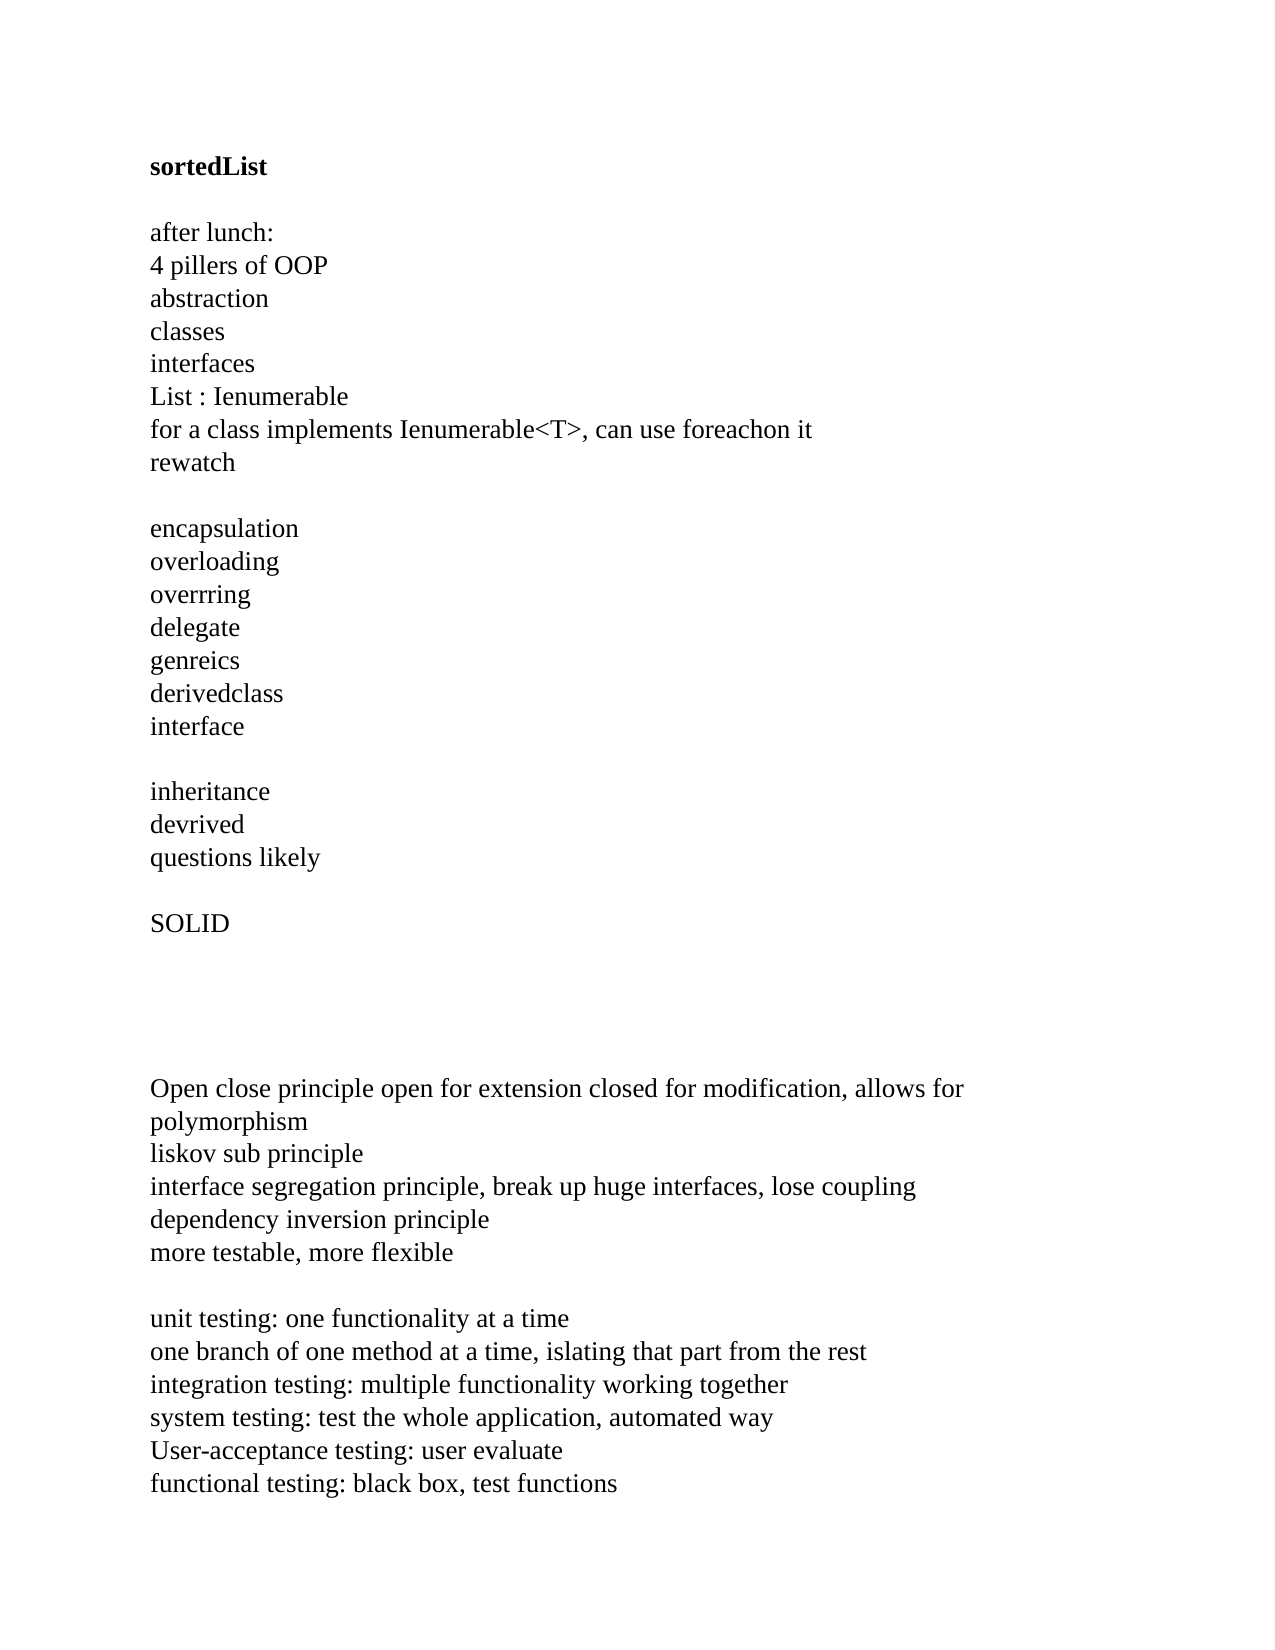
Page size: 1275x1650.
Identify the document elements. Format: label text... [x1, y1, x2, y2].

text classes [150, 314, 1125, 346]
text Open close principle open for extension closed for modification, allows for polymorphism [150, 1072, 1125, 1136]
text more testable, more flexible [150, 1236, 1125, 1267]
text abstraction [150, 282, 1125, 313]
text List : Ienumerable [150, 380, 1125, 412]
text overloading [150, 545, 1125, 576]
text devrived [150, 808, 1125, 839]
text system testing: test the whole application, automated way [150, 1401, 1125, 1432]
text derivedclass [150, 677, 1125, 708]
text SOLID [150, 907, 1125, 938]
text 4 pillers of OOP [150, 249, 1125, 280]
text integration testing: multiple functionality working together [150, 1368, 1125, 1399]
text encapsulation [150, 512, 1125, 543]
text functional testing: black box, test functions [150, 1467, 1125, 1498]
text after lunch: [150, 216, 1125, 247]
text delegate [150, 611, 1125, 642]
text liskov sub principle [150, 1137, 1125, 1169]
text for a class implements Ienumerable<T>, can use foreachon it [150, 413, 1125, 444]
text genreics [150, 644, 1125, 675]
text sortedList [150, 150, 1125, 181]
text overrring [150, 578, 1125, 609]
text interface [150, 709, 1125, 741]
text User-acceptance testing: user evaluate [150, 1434, 1125, 1465]
text one branch of one method at a time, islating that part from the rest [150, 1335, 1125, 1366]
text inheritance [150, 775, 1125, 807]
text questions likely [150, 841, 1125, 872]
text rewatch [150, 446, 1125, 477]
text unit testing: one functionality at a time [150, 1302, 1125, 1333]
text interface segregation principle, break up huge interfaces, lose coupling [150, 1170, 1125, 1202]
text interfaces [150, 347, 1125, 379]
text dependency inversion principle [150, 1203, 1125, 1234]
